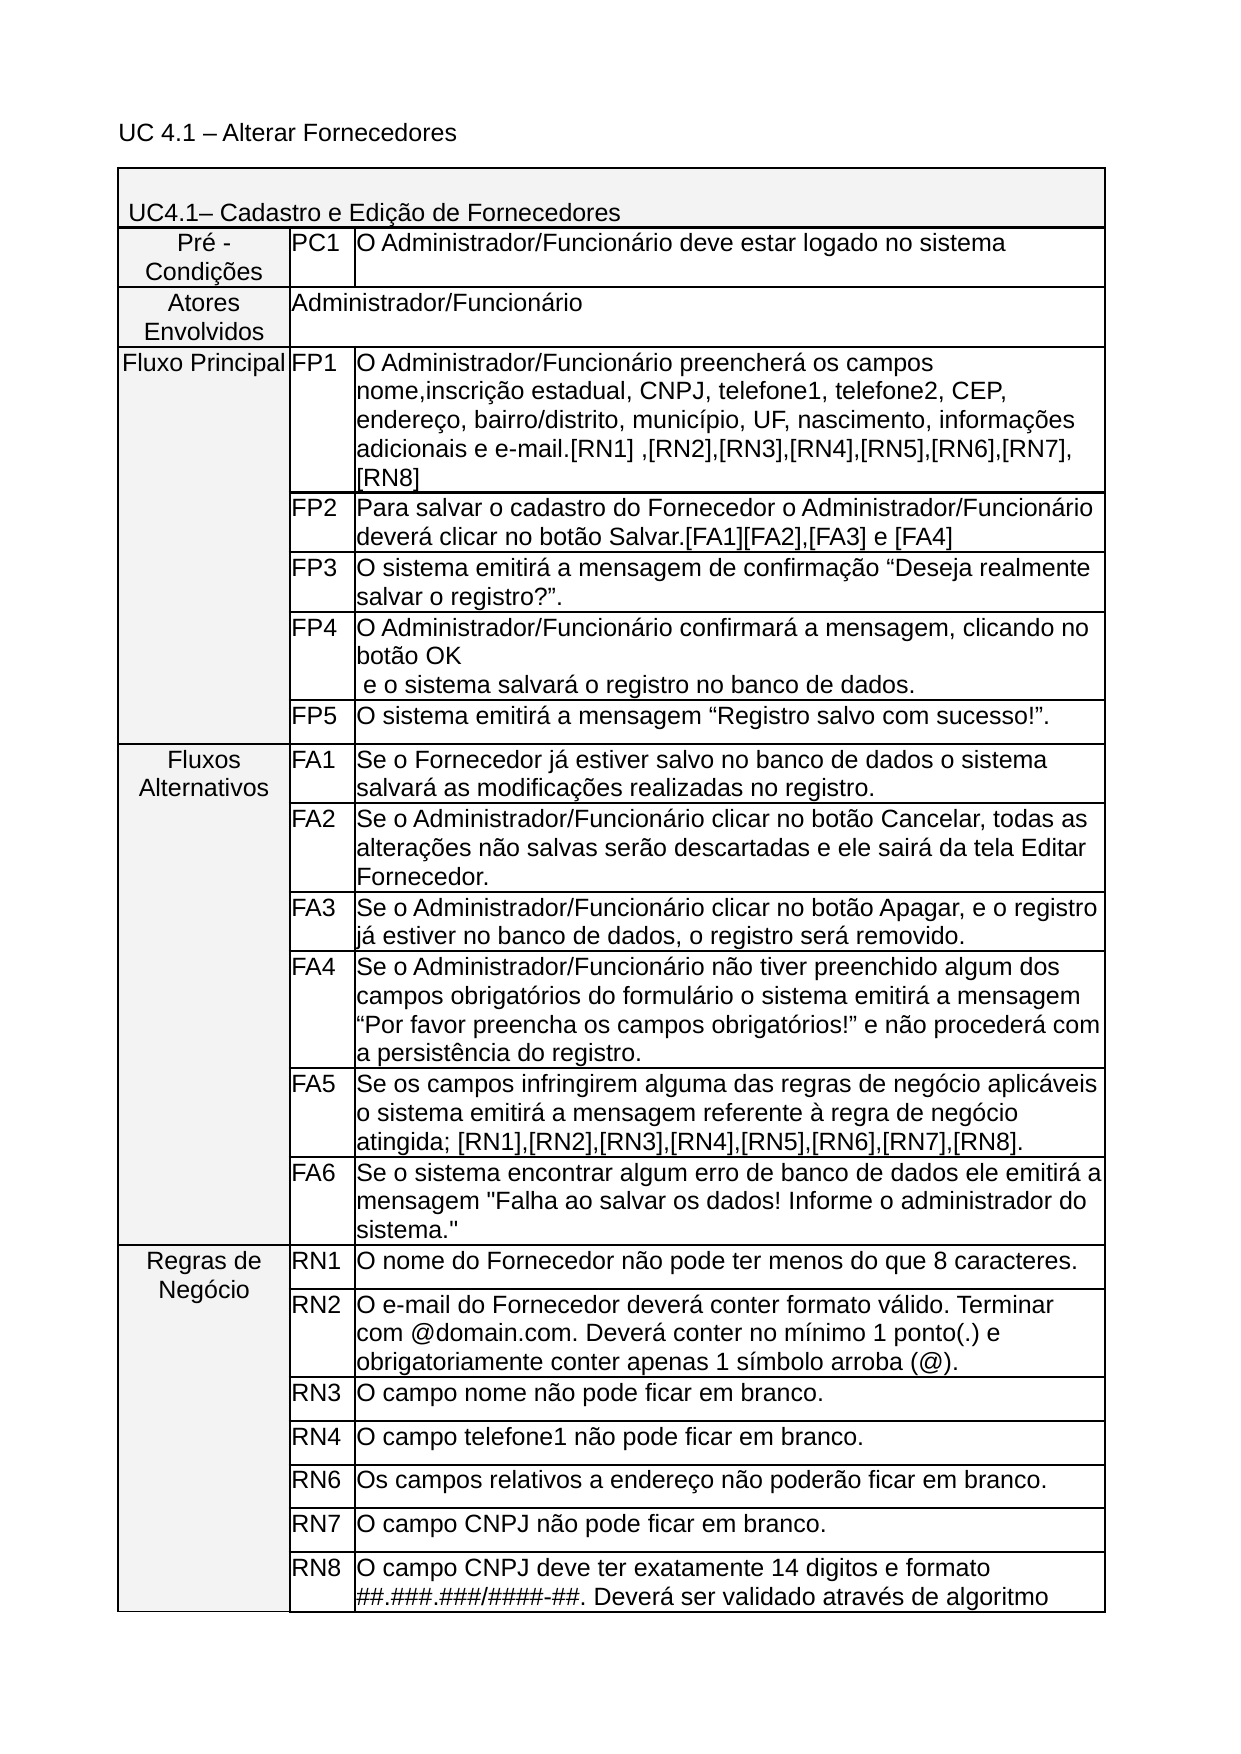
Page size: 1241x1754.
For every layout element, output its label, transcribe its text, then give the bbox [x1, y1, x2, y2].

table_cell Se o Fornecedor já estiver salvo no banco de dados o sistema salvará as modificações realizadas no registro. [356, 745, 1104, 802]
table_cell O campo telefone1 não pode ficar em branco. [356, 1422, 1104, 1463]
table_cell PC1 [291, 229, 354, 286]
table_cell FA5 [291, 1069, 354, 1156]
table_cell O sistema emitirá a mensagem de confirmação “Deseja realmente salvar o registro?”. [356, 553, 1104, 611]
table_cell Para salvar o cadastro do Fornecedor o Administrador/Funcionário deverá clicar no botão Salvar.[FA1][FA2],[FA3] e [FA4] [356, 494, 1104, 551]
table_cell Se o sistema encontrar algum erro de banco de dados ele emitirá a mensagem "Falha ao salvar os dados! Informe o administrador do sistema." [356, 1158, 1104, 1244]
table_cell Fluxo Principal [119, 348, 289, 743]
table_cell Se os campos infringirem alguma das regras de negócio aplicáveis o sistema emitirá a mensagem referente à regra de negócio atingida; [RN1],[RN2],[RN3],[RN4],[RN5],[RN6],[RN7],[RN8]. [356, 1069, 1104, 1156]
table_cell RN6 [291, 1466, 354, 1507]
table_cell Os campos relativos a endereço não poderão ficar em branco. [356, 1466, 1104, 1507]
table_cell FA2 [291, 804, 354, 891]
table_cell RN2 [291, 1290, 354, 1376]
table_cell FA6 [291, 1158, 354, 1244]
table_cell FP2 [291, 494, 354, 551]
table_cell Fluxos Alternativos [119, 745, 289, 1244]
table_cell RN8 [291, 1553, 354, 1611]
table_cell O e-mail do Fornecedor deverá conter formato válido. Terminar com @domain.com. Deverá conter no mínimo 1 ponto(.) e obrigatoriamente conter apenas 1 símbolo arroba (@). [356, 1290, 1104, 1376]
table_cell FP5 [291, 701, 354, 743]
table_cell O Administrador/Funcionário confirmará a mensagem, clicando no botão OK e o sistema salvará o registro no banco de dados. [356, 613, 1104, 699]
table_cell RN3 [291, 1378, 354, 1420]
table_cell Se o Administrador/Funcionário não tiver preenchido algum dos campos obrigatórios do formulário o sistema emitirá a mensagem “Por favor preencha os campos obrigatórios!” e não procederá com a persistência do registro. [356, 952, 1104, 1067]
table_cell RN1 [291, 1246, 354, 1288]
table_cell Pré - Condições [119, 229, 289, 286]
text UC 4.1 – Alterar Fornecedores [118, 118, 1122, 147]
table_cell O sistema emitirá a mensagem “Registro salvo com sucesso!”. [356, 701, 1104, 743]
table_cell Se o Administrador/Funcionário clicar no botão Cancelar, todas as alterações não salvas serão descartadas e ele sairá da tela Editar Fornecedor. [356, 804, 1104, 891]
table_cell RN4 [291, 1422, 354, 1463]
table_cell FA1 [291, 745, 354, 802]
table_cell O nome do Fornecedor não pode ter menos do que 8 caracteres. [356, 1246, 1104, 1288]
table_header UC4.1– Cadastro e Edição de Fornecedores [119, 169, 1104, 226]
table_cell O campo nome não pode ficar em branco. [356, 1378, 1104, 1420]
table_cell O campo CNPJ deve ter exatamente 14 digitos e formato ##.###.###/####-##. Deverá ser validado através de algoritmo [356, 1553, 1104, 1611]
table_cell FA3 [291, 893, 354, 950]
table_cell Administrador/Funcionário [291, 288, 1104, 346]
table_cell Se o Administrador/Funcionário clicar no botão Apagar, e o registro já estiver no banco de dados, o registro será removido. [356, 893, 1104, 950]
table_cell FP4 [291, 613, 354, 699]
table_cell Atores Envolvidos [119, 288, 289, 346]
table_cell O Administrador/Funcionário preencherá os campos nome,inscrição estadual, CNPJ, telefone1, telefone2, CEP, endereço, bairro/distrito, município, UF, nascimento, informações adicionais e e-mail.[RN1] ,[RN2],[RN3],[RN4],[RN5],[RN6],[RN7],[RN8] [356, 348, 1104, 491]
table_cell FA4 [291, 952, 354, 1067]
table_cell O Administrador/Funcionário deve estar logado no sistema [356, 229, 1104, 286]
table_cell FP1 [291, 348, 354, 491]
table_cell RN7 [291, 1509, 354, 1551]
table_cell O campo CNPJ não pode ficar em branco. [356, 1509, 1104, 1551]
table_cell Regras de Negócio [119, 1246, 289, 1611]
table_cell FP3 [291, 553, 354, 611]
